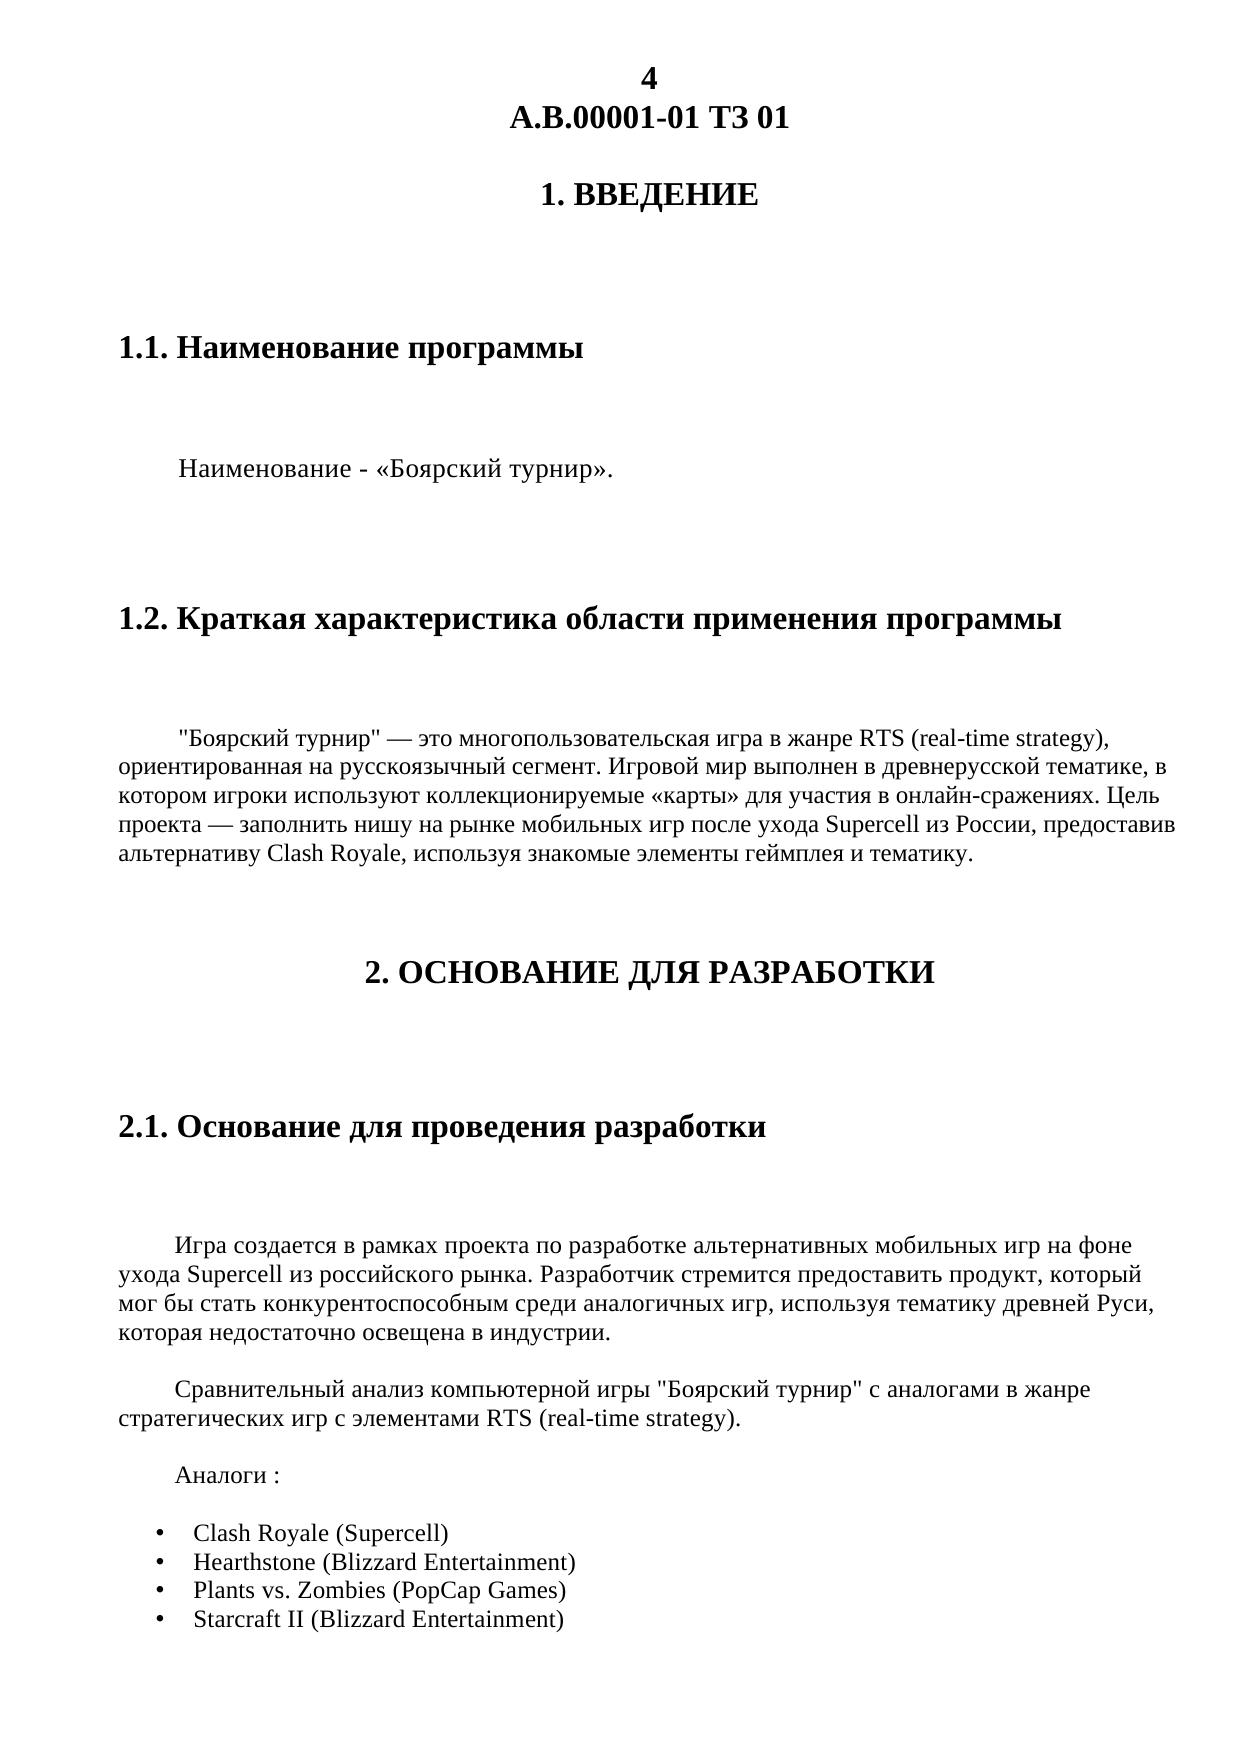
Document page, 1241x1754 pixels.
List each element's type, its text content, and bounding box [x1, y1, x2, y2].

text Аналоги : [118, 1461, 1181, 1489]
subtitle Основание для разработки [118, 953, 1181, 991]
list Plants vs. Zombies (PopCap Games) [156, 1576, 1181, 1604]
text Сравнительный анализ компьютерной игры "Боярский турнир" с аналогами в жанре стратегических игр с элементами RTS (real-time strategy). [118, 1374, 1181, 1432]
subtitle Введение [118, 174, 1181, 212]
subtitle Основание для проведения разработки [118, 1106, 1181, 1144]
text Игра создается в рамках проекта по разработке альтернативных мобильных игр на фоне ухода Supercell из российского рынка. Разработчик стремится предоставить продукт, который мог бы стать конкурентоспособным среди аналогичных игр, используя тематику древней Руси, которая недостаточно освещена в индустрии. [118, 1231, 1181, 1346]
list Starcraft II (Blizzard Entertainment) [156, 1604, 1181, 1633]
subtitle Краткая характеристика области применения программы [118, 598, 1181, 636]
subtitle Наименование программы [118, 327, 1181, 366]
list Hearthstone (Blizzard Entertainment) [156, 1547, 1181, 1576]
text "Боярский турнир" — это многопользовательская игра в жанре RTS (real-time strategy), ориентированная на русскоязычный сегмент. Игровой мир выполнен в древнерусской тематике, в котором игроки используют коллекционируемые «карты» для участия в онлайн-сражениях. Цель проекта — заполнить нишу на рынке мобильных игр после ухода Supercell из России, предоставив альтернативу Clash Royale, используя знакомые элементы геймплея и тематику. [118, 723, 1181, 866]
list Clash Royale (Supercell) [156, 1518, 1181, 1547]
text Наименование - «Боярский турнир». [178, 452, 1181, 483]
